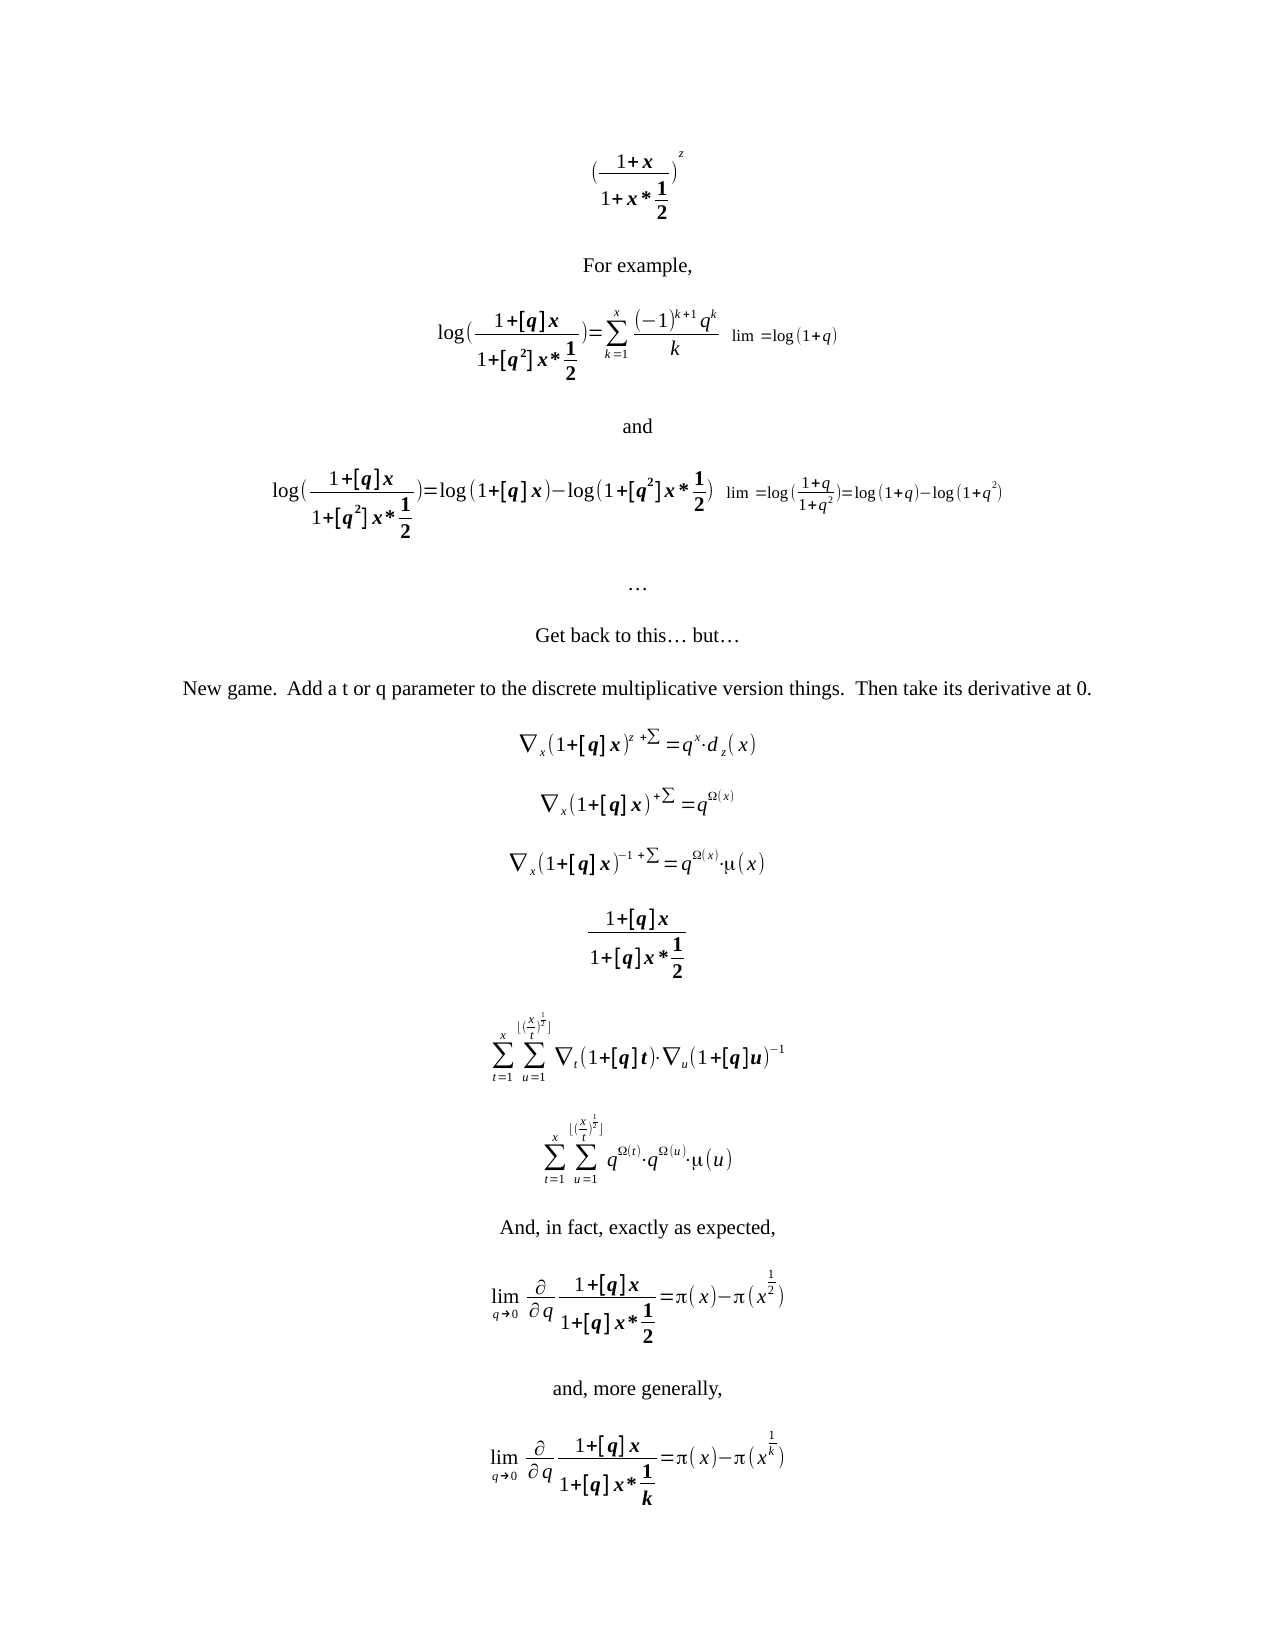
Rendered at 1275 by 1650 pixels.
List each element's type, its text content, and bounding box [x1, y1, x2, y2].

text … [118, 571, 1157, 595]
text Get back to this… but… [118, 623, 1157, 647]
text For example, [118, 253, 1157, 277]
text and, more generally, [118, 1376, 1157, 1400]
text And, in fact, exactly as expected, [118, 1215, 1157, 1239]
text and [118, 414, 1157, 438]
text New game. Add a t or q parameter to the discrete multiplicative version things. Then take its derivative at 0. [118, 676, 1157, 700]
